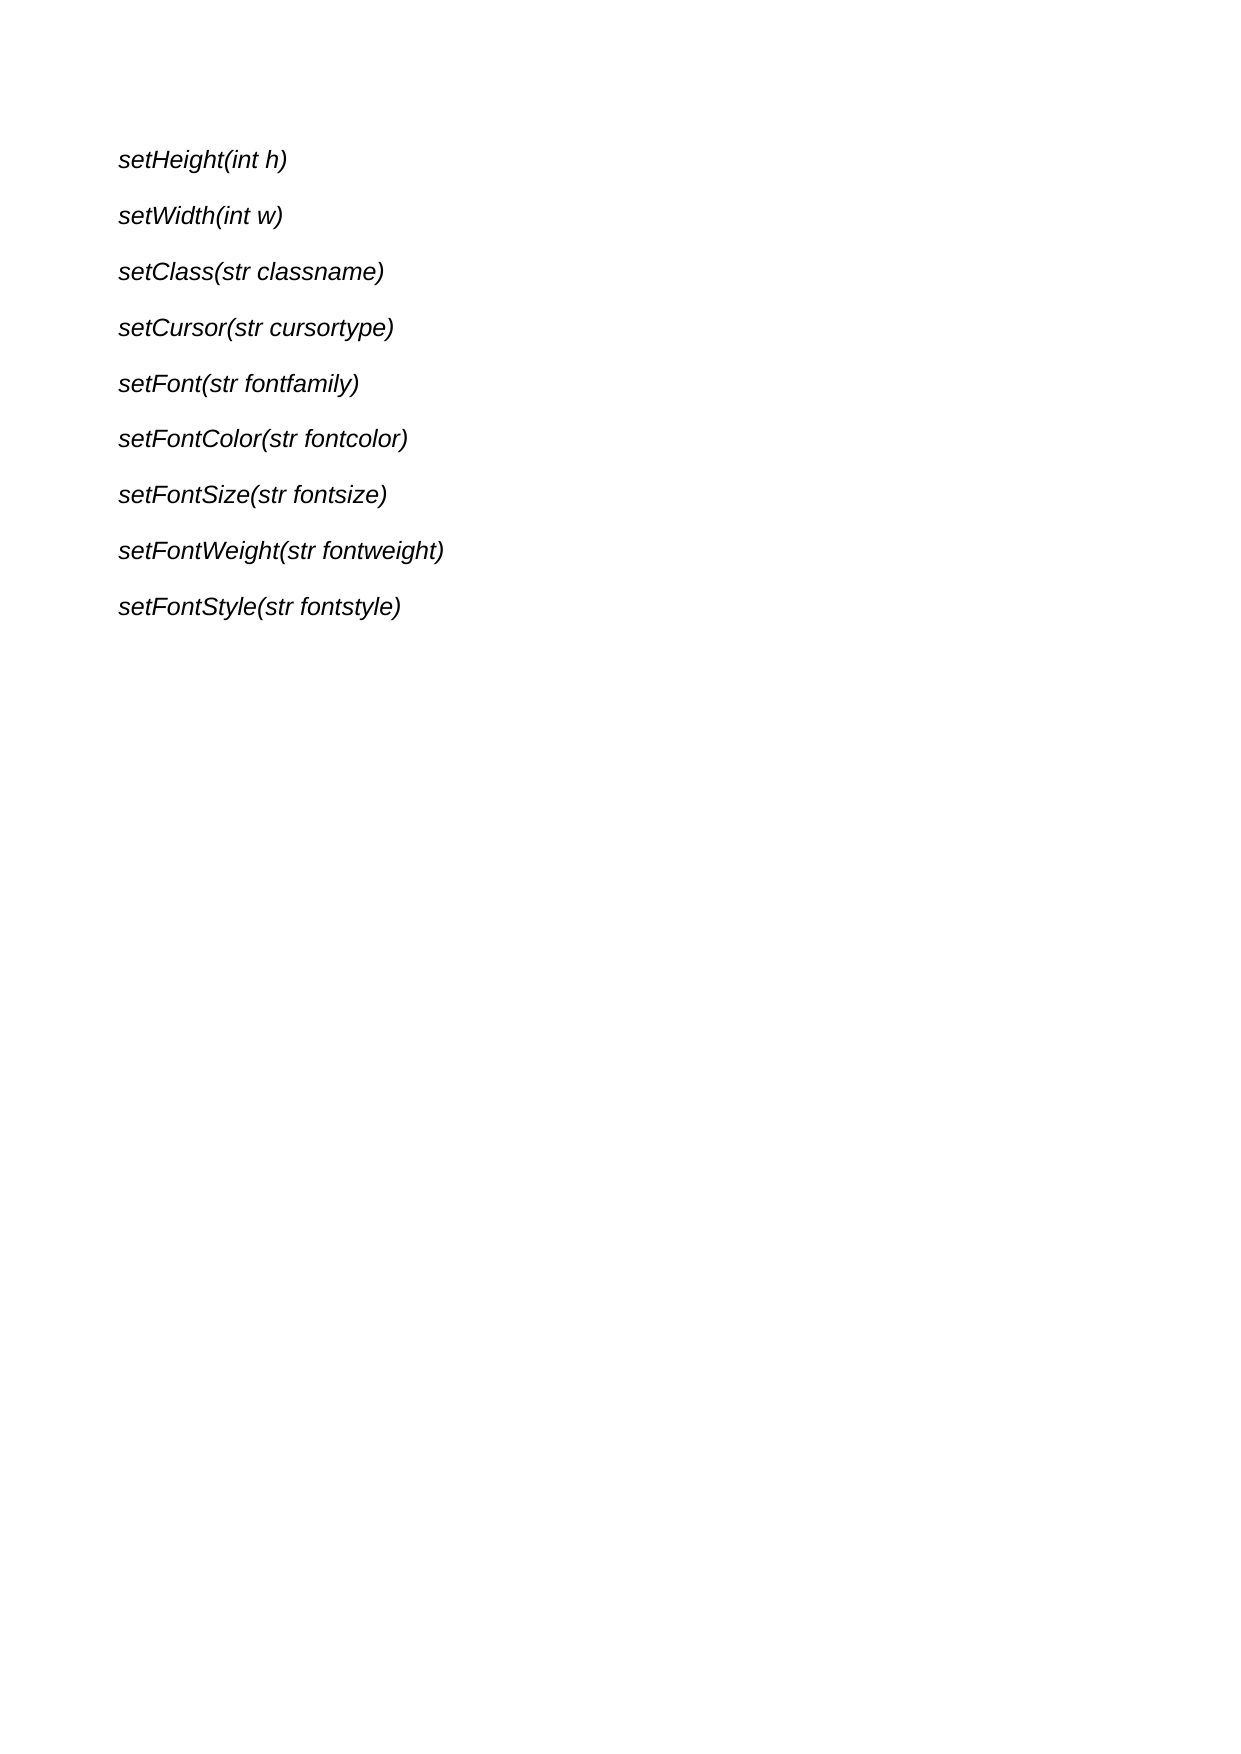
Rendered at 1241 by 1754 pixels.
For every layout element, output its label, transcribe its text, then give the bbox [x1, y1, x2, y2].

text setHeight(int h) [118, 146, 1122, 174]
text setFont(str fontfamily) [118, 369, 1122, 397]
text setCursor(str cursortype) [118, 313, 1122, 341]
text setClass(str classname) [118, 258, 1122, 286]
text setFontWeight(str fontweight) [118, 537, 1122, 565]
text setWidth(int w) [118, 202, 1122, 230]
text setFontSize(str fontsize) [118, 481, 1122, 509]
text setFontColor(str fontcolor) [118, 425, 1122, 453]
text setFontStyle(str fontstyle) [118, 593, 1122, 621]
